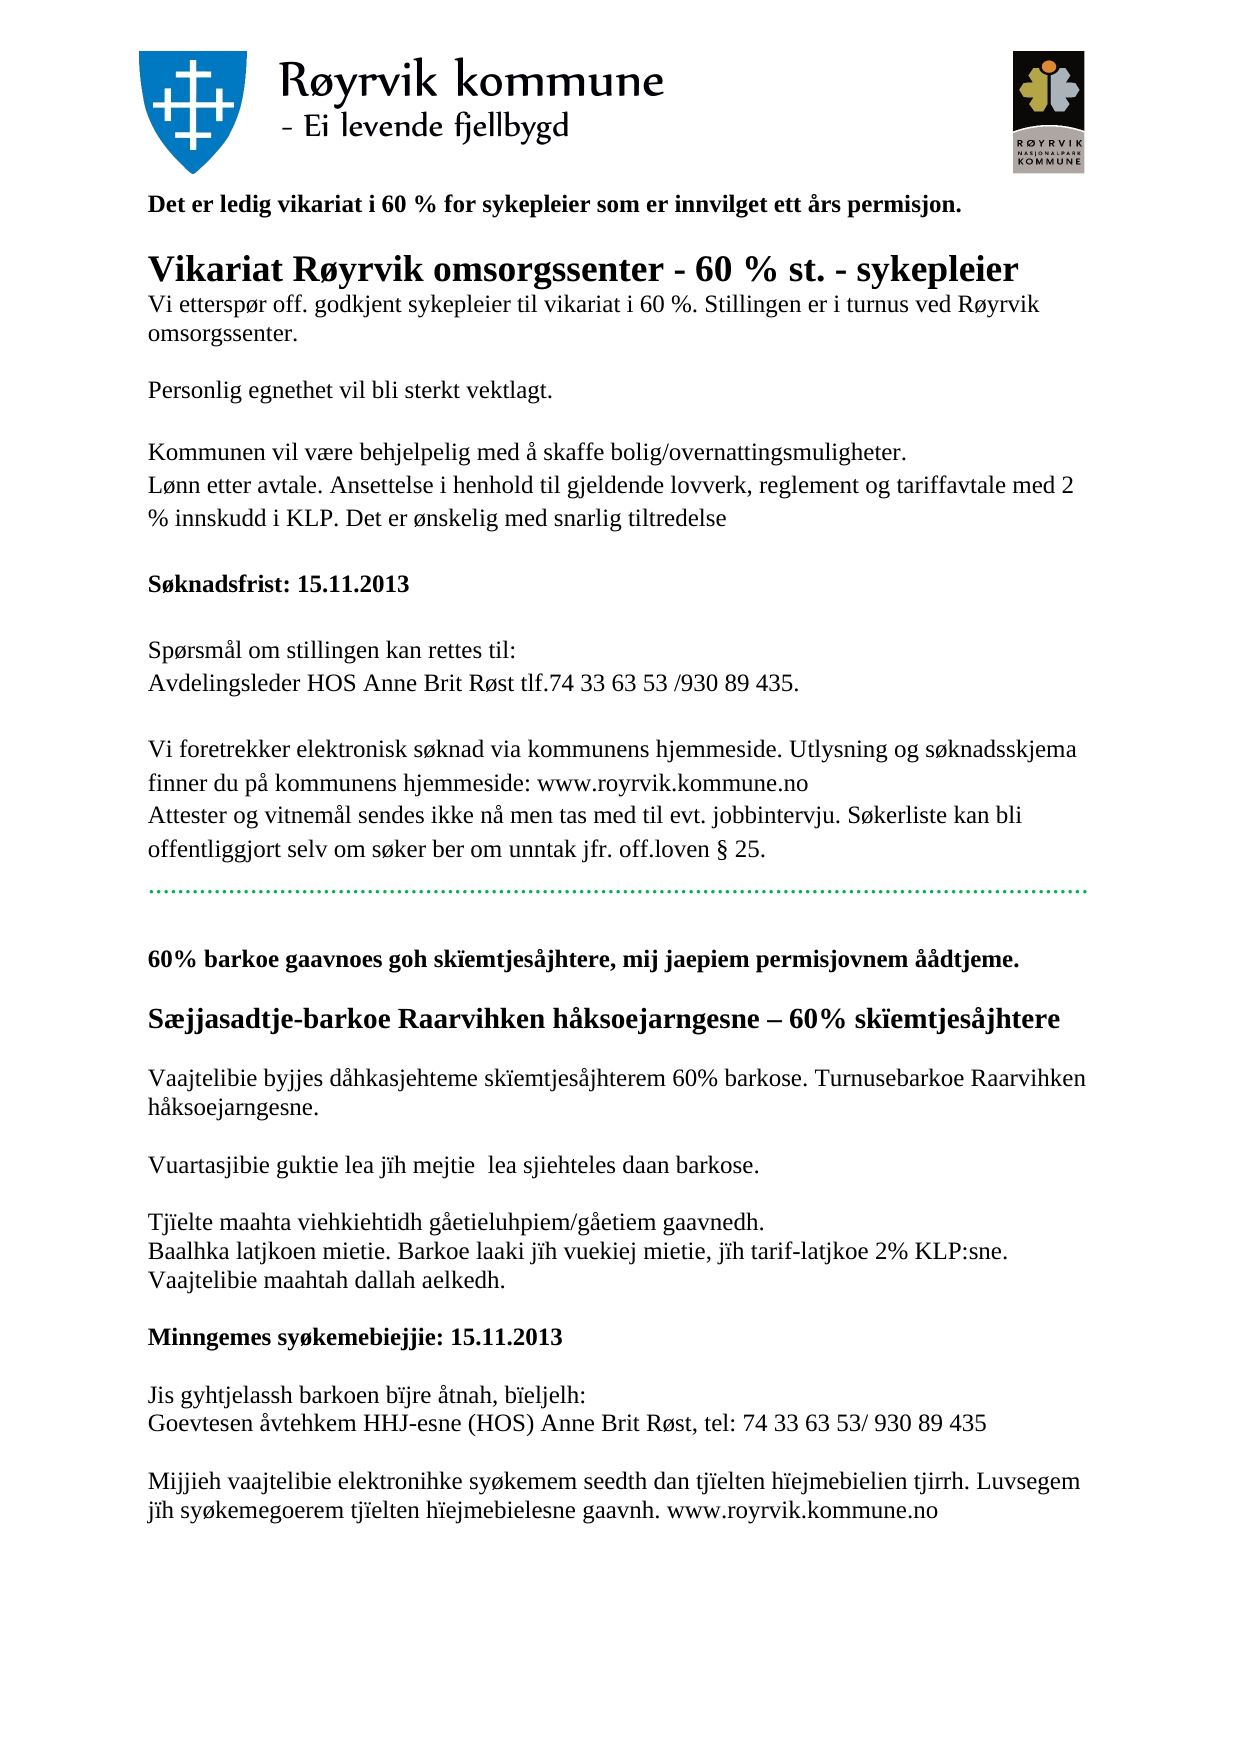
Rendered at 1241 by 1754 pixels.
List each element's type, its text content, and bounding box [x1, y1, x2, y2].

text Vi foretrekker elektronisk søknad via kommunens hjemmeside. Utlysning og søknadsskjema finner du på kommunens hjemmeside: www.royrvik.kommune.no Attester og vitnemål sendes ikke nå men tas med til evt. jobbintervju. Søkerliste kan bli offentliggjort selv om søker ber om unntak jfr. off.loven § 25. [148, 734, 1093, 862]
text Vaajtelibie maahtah dallah aelkedh. [148, 1265, 1093, 1293]
text Kommunen vil være behjelpelig med å skaffe bolig/overnattingsmuligheter. [148, 437, 1093, 466]
text Vi etterspør off. godkjent sykepleier til vikariat i 60 %. Stillingen er i turnus ved Røyrvik omsorgssenter. [148, 289, 1093, 347]
text Goevtesen åvtehkem HHJ-esne (HOS) Anne Brit Røst, tel: 74 33 63 53/ 930 89 435 [148, 1408, 1093, 1437]
text Vuartasjibie guktie lea jïh mejtie lea sjiehteles daan barkose. [148, 1150, 1093, 1178]
text Tjïelte maahta viehkiehtidh gåetieluhpiem/gåetiem gaavnedh. [148, 1207, 1093, 1236]
text Sæjjasadtje-barkoe Raarvihken håksoejarngesne – 60% skïemtjesåjhtere [148, 1001, 1093, 1035]
text Jis gyhtjelassh barkoen bïjre åtnah, bïeljelh: [148, 1380, 1093, 1408]
text Avdelingsleder HOS Anne Brit Røst tlf.74 33 63 53 /930 89 435. [148, 668, 1093, 697]
text Vikariat Røyrvik omsorgssenter - 60 % st. - sykepleier [148, 246, 1093, 289]
text Baalhka latjkoen mietie. Barkoe laaki jïh vuekiej mietie, jïh tarif-latjkoe 2% KLP:sne. [148, 1236, 1093, 1265]
text Vaajtelibie byjjes dåhkasjehteme skïemtjesåjhterem 60% barkose. Turnusebarkoe Raarvihken håksoejarngesne. [148, 1063, 1093, 1121]
picture [139, 51, 1085, 174]
text Personlig egnethet vil bli sterkt vektlagt. [148, 376, 1093, 404]
text Spørsmål om stillingen kan rettes til: [148, 636, 1093, 664]
text Søknadsfrist: 15.11.2013 [148, 569, 1093, 598]
text 60% barkoe gaavnoes goh skïemtjesåjhtere, mij jaepiem permisjovnem åådtjeme. [148, 944, 1093, 972]
text Mijjieh vaajtelibie elektronihke syøkemem seedth dan tjïelten hïejmebielien tjirrh. Luvsegem jïh syøkemegoerem tjïelten hïejmebielesne gaavnh. www.royrvik.kommune.no [148, 1466, 1093, 1523]
text ................................................................................................................................. [148, 867, 1093, 900]
text Minngemes syøkemebiejjie: 15.11.2013 [148, 1322, 1093, 1351]
text Lønn etter avtale. Ansettelse i henhold til gjeldende lovverk, reglement og tariffavtale med 2 % innskudd i KLP. Det er ønskelig med snarlig tiltredelse [148, 470, 1093, 532]
text Det er ledig vikariat i 60 % for sykepleier som er innvilget ett års permisjon. [148, 189, 1093, 217]
